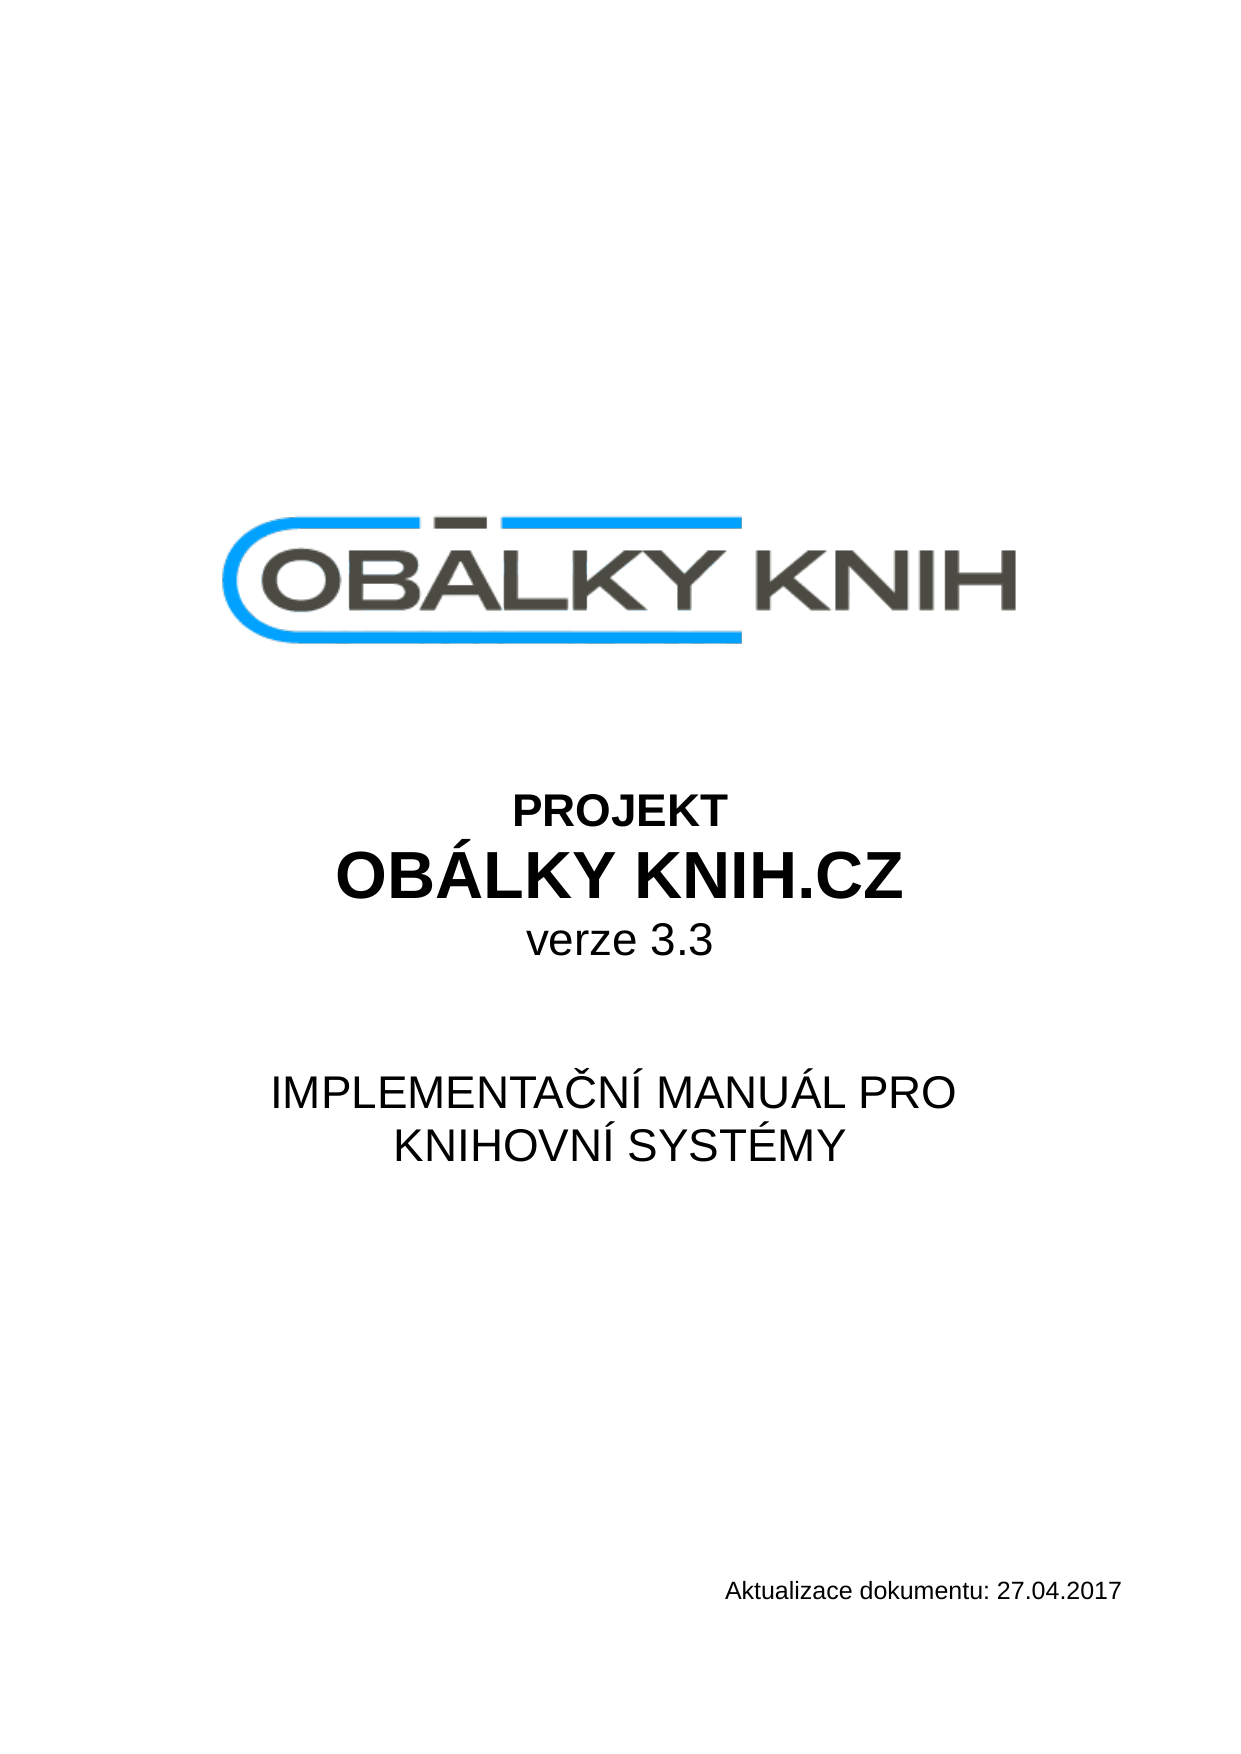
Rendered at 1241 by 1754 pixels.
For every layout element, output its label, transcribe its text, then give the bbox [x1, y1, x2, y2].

text PROJEKT OBÁLKY KNIH.CZ verze 3.3 [118, 783, 1122, 966]
picture [193, 491, 1047, 669]
text IMPLEMENTAČNÍ MANUÁL PRO KNIHOVNÍ SYSTÉMY [118, 1066, 1122, 1171]
text Aktualizace dokumentu: 27.04.2017 [118, 1576, 1122, 1605]
